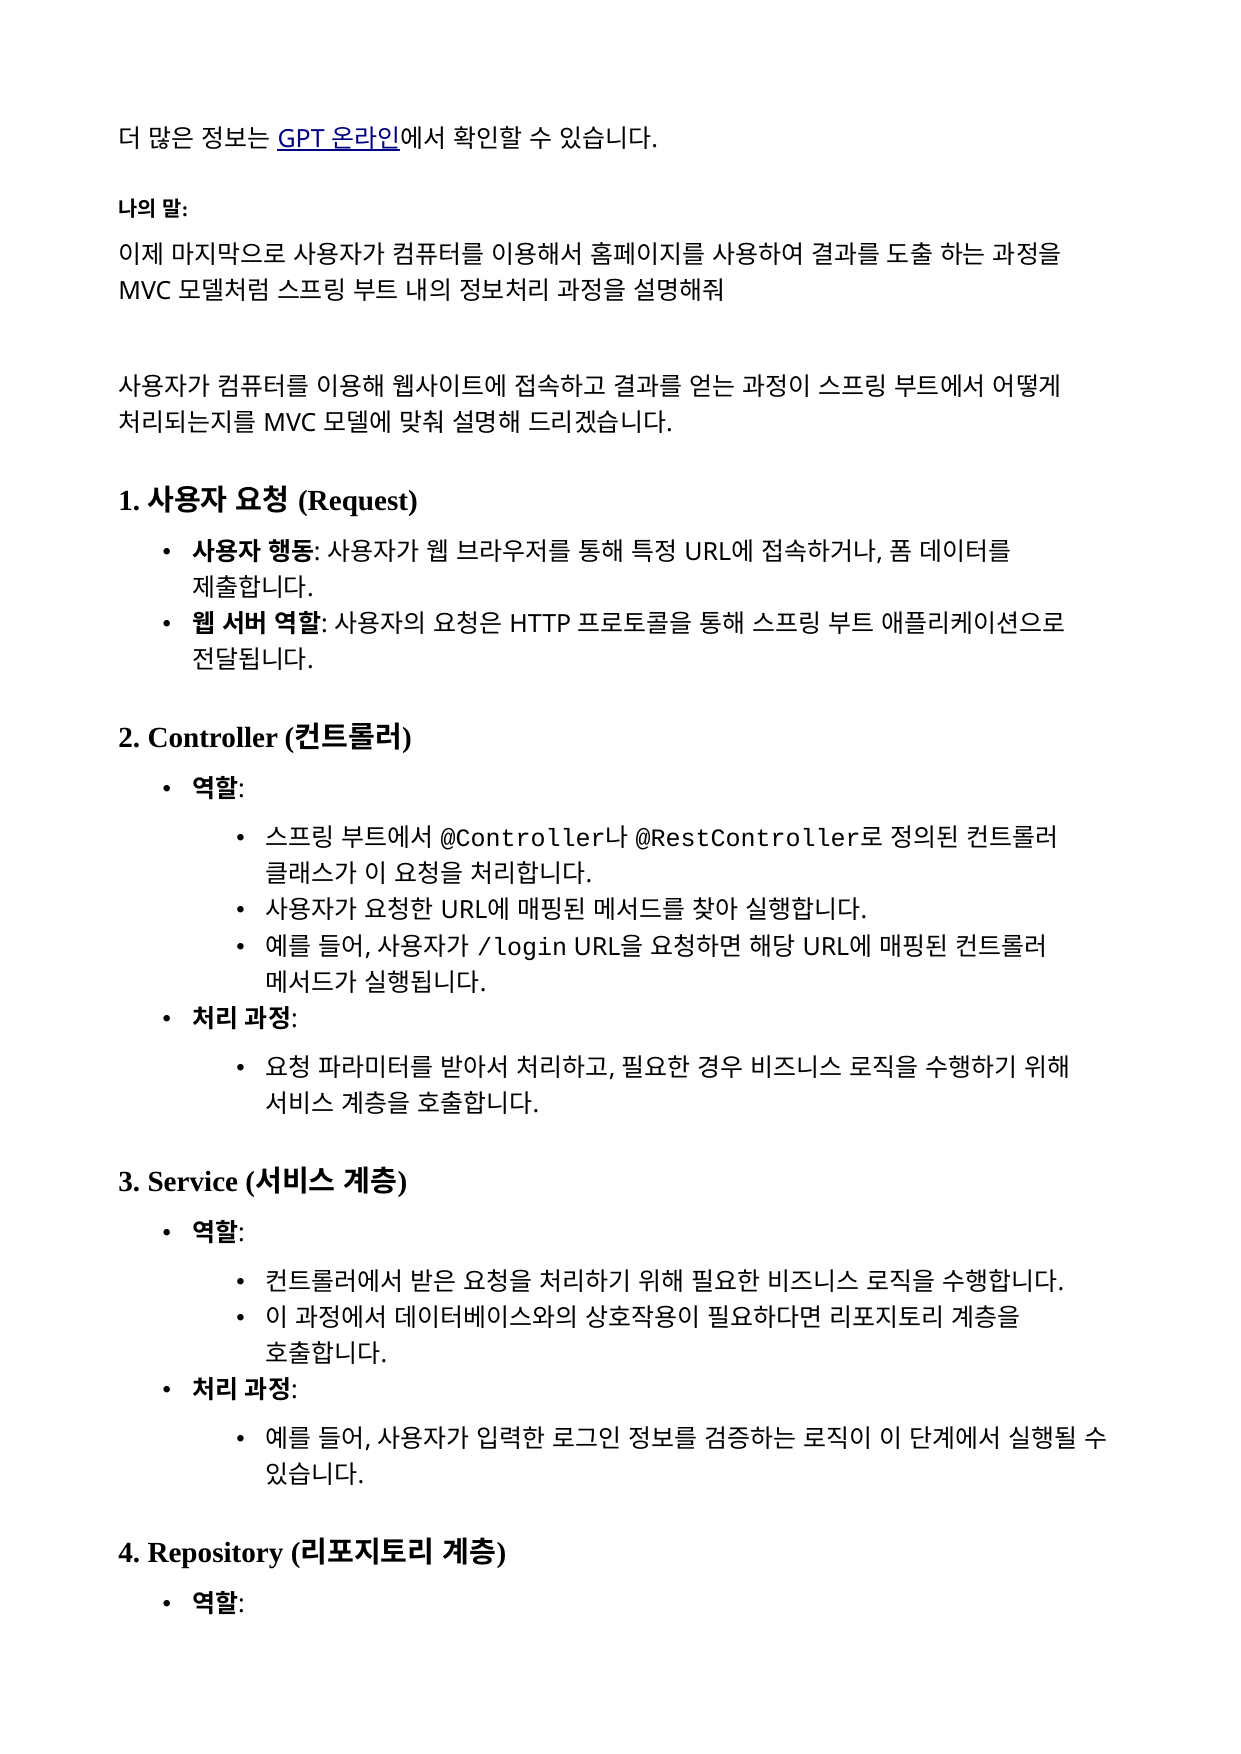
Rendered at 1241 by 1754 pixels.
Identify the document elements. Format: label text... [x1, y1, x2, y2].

text 사용자가 컴퓨터를 이용해 웹사이트에 접속하고 결과를 얻는 과정이 스프링 부트에서 어떻게 처리되는지를 MVC 모델에 맞춰 설명해 드리겠습니다. [118, 366, 1122, 439]
list 컨트롤러에서 받은 요청을 처리하기 위해 필요한 비즈니스 로직을 수행합니다. [236, 1261, 1122, 1297]
list 웹 서버 역할: 사용자의 요청은 HTTP 프로토콜을 통해 스프링 부트 애플리케이션으로 전달됩니다. [162, 603, 1122, 676]
list 요청 파라미터를 받아서 처리하고, 필요한 경우 비즈니스 로직을 수행하기 위해 서비스 계층을 호출합니다. [236, 1047, 1122, 1120]
list 역할: [162, 1583, 1122, 1619]
subtitle 2. Controller (컨트롤러) [118, 713, 1122, 756]
subtitle 3. Service (서비스 계층) [118, 1157, 1122, 1200]
list 처리 과정: [162, 999, 1122, 1035]
list 역할: [162, 768, 1122, 804]
text 이제 마지막으로 사용자가 컴퓨터를 이용해서 홈페이지를 사용하여 결과를 도출 하는 과정을 MVC 모델처럼 스프링 부트 내의 정보처리 과정을 설명해줘 [118, 234, 1122, 307]
subtitle 4. Repository (리포지토리 계층) [118, 1528, 1122, 1571]
subtitle 1. 사용자 요청 (Request) [118, 476, 1122, 518]
list 예를 들어, 사용자가 /login URL을 요청하면 해당 URL에 매핑된 컨트롤러 메서드가 실행됩니다. [236, 926, 1122, 999]
list 처리 과정: [162, 1370, 1122, 1406]
list 사용자 행동: 사용자가 웹 브라우저를 통해 특정 URL에 접속하거나, 폼 데이터를 제출합니다. [162, 531, 1122, 603]
text 더 많은 정보는 GPT 온라인에서 확인할 수 있습니다. [118, 118, 1122, 154]
subtitle 나의 말: [118, 192, 1122, 222]
list 역할: [162, 1212, 1122, 1248]
list 이 과정에서 데이터베이스와의 상호작용이 필요하다면 리포지토리 계층을 호출합니다. [236, 1297, 1122, 1370]
list 예를 들어, 사용자가 입력한 로그인 정보를 검증하는 로직이 이 단계에서 실행될 수 있습니다. [236, 1418, 1122, 1491]
list 스프링 부트에서 @Controller나 @RestController로 정의된 컨트롤러 클래스가 이 요청을 처리합니다. [236, 817, 1122, 890]
list 사용자가 요청한 URL에 매핑된 메서드를 찾아 실행합니다. [236, 890, 1122, 926]
